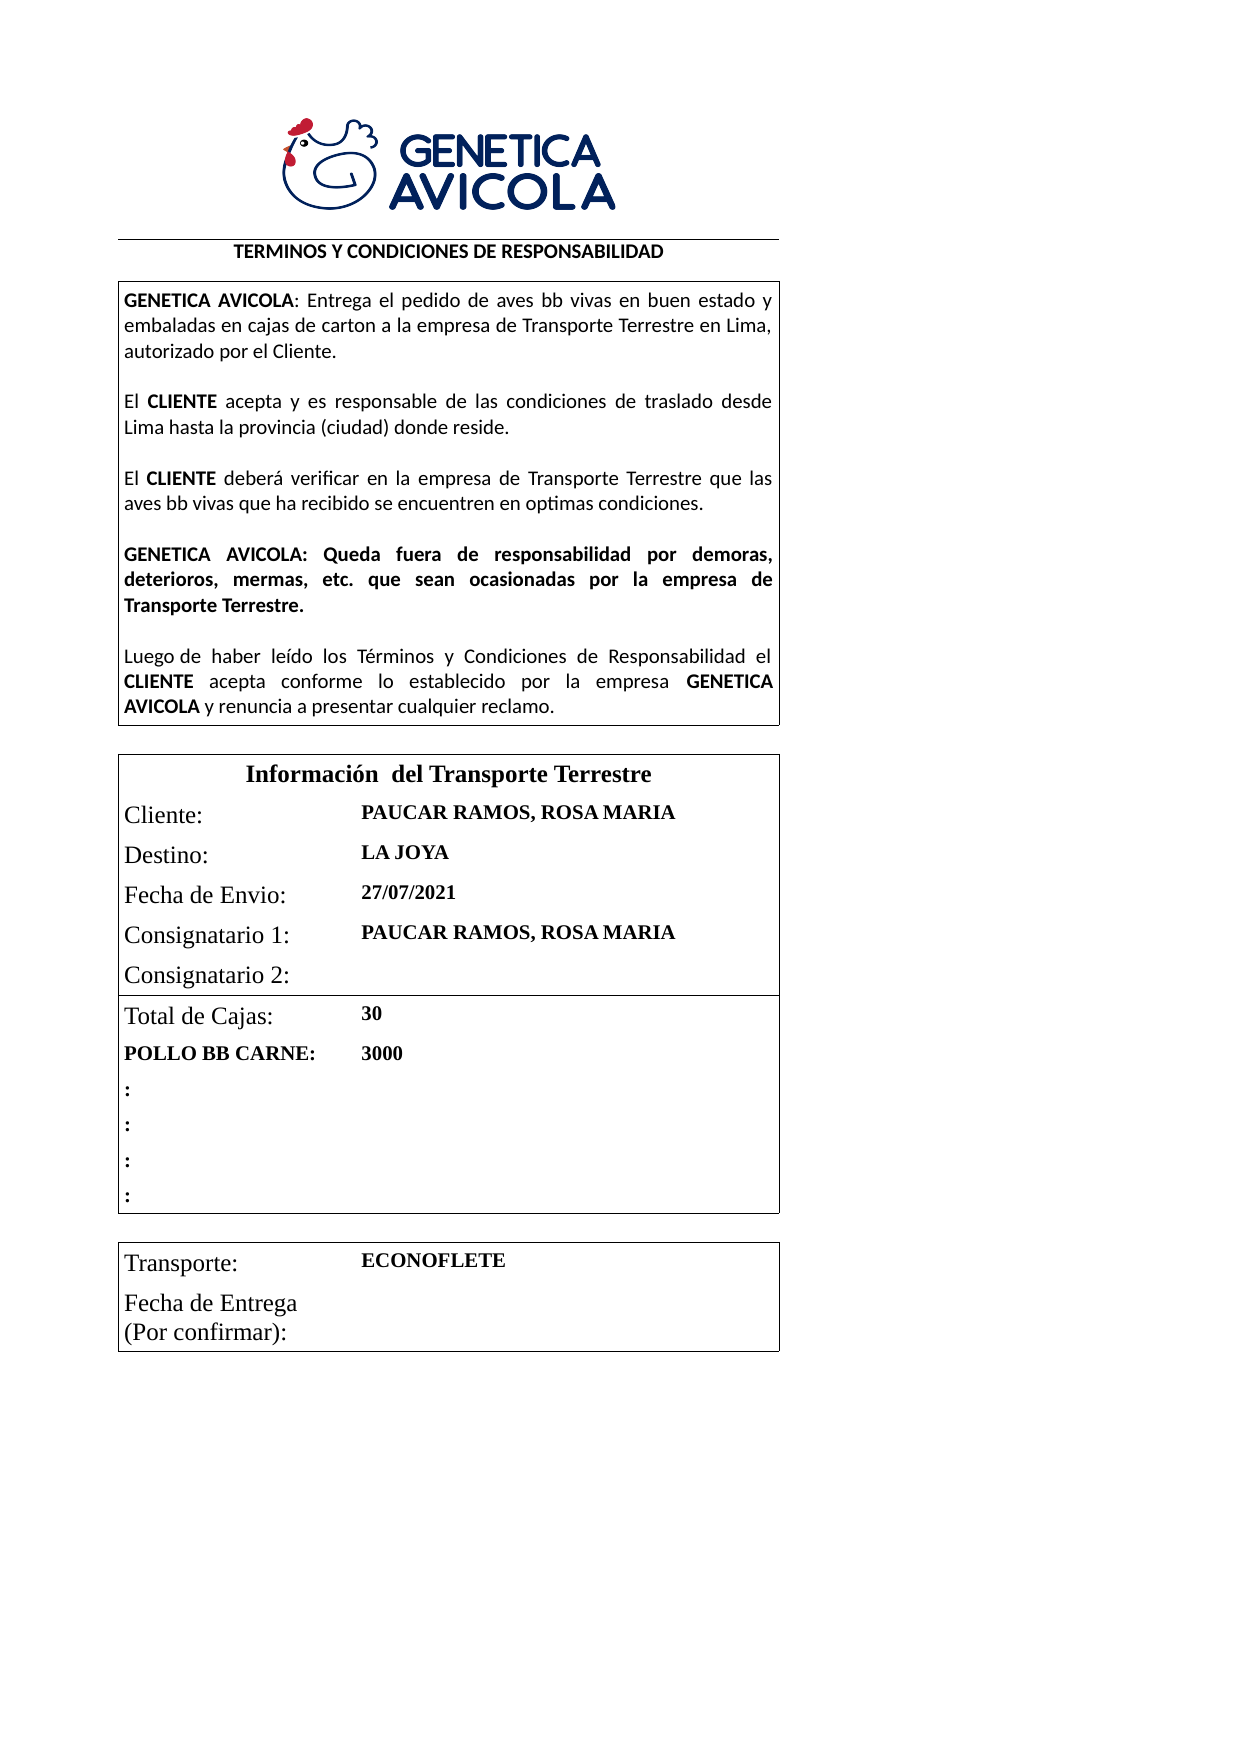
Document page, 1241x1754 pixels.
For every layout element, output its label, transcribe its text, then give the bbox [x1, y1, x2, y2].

table_cell [356, 1106, 779, 1142]
table_cell ECONOFLETE [356, 1243, 779, 1282]
table_cell POLLO BB CARNE: [119, 1035, 356, 1071]
table_cell : [119, 1106, 356, 1142]
table_header Información del Transporte Terrestre [119, 755, 779, 794]
table_cell PAUCAR RAMOS, ROSA MARIA [356, 794, 779, 834]
table_cell 27/07/2021 [356, 874, 779, 914]
table_cell [356, 1178, 779, 1213]
table_cell PAUCAR RAMOS, ROSA MARIA [356, 915, 779, 955]
table_cell 3000 [356, 1035, 779, 1071]
table_cell [356, 1214, 779, 1242]
table_cell Destino: [119, 834, 356, 874]
table_cell : [119, 1071, 356, 1106]
table_cell [356, 1282, 779, 1351]
table_cell LA JOYA [356, 834, 779, 874]
table_cell Consignatario 1: [119, 915, 356, 955]
table_header TERMINOS Y CONDICIONES DE RESPONSABILIDAD [118, 240, 779, 281]
table_cell Cliente: [119, 794, 356, 834]
table_cell : [119, 1142, 356, 1177]
table_cell GENETICA AVICOLA: Entrega el pedido de aves bb vivas en buen estado y embaladas en cajas de carton a la empresa de Transporte Terrestre en Lima, autorizado por el Cliente. El CLIENTE acepta y es responsable de las condiciones de traslado desde Lima hasta la provincia (ciudad) donde reside. El CLIENTE deberá verificar en la empresa de Transporte Terrestre que las aves bb vivas que ha recibido se encuentren en optimas condiciones. GENETICA AVICOLA: Queda fuera de responsabilidad por demoras, deterioros, mermas, etc. que sean ocasionadas por la empresa de Transporte Terrestre. Luego de haber leído los Términos y Condiciones de Responsabilidad el CLIENTE acepta conforme lo establecido por la empresa GENETICA AVICOLA y renuncia a presentar cualquier reclamo. [119, 282, 779, 725]
table_cell [356, 1142, 779, 1177]
table_cell Transporte: [119, 1243, 356, 1282]
table_cell Consignatario 2: [119, 955, 356, 995]
table_cell [118, 1214, 356, 1242]
table_cell Total de Cajas: [119, 996, 356, 1035]
table_cell : [119, 1178, 356, 1213]
table_cell Fecha de Entrega (Por confirmar): [119, 1282, 356, 1351]
picture [282, 118, 616, 210]
table_cell 30 [356, 996, 779, 1035]
table_cell [356, 955, 779, 995]
table_cell Fecha de Envio: [119, 874, 356, 914]
table_cell [356, 1071, 779, 1106]
